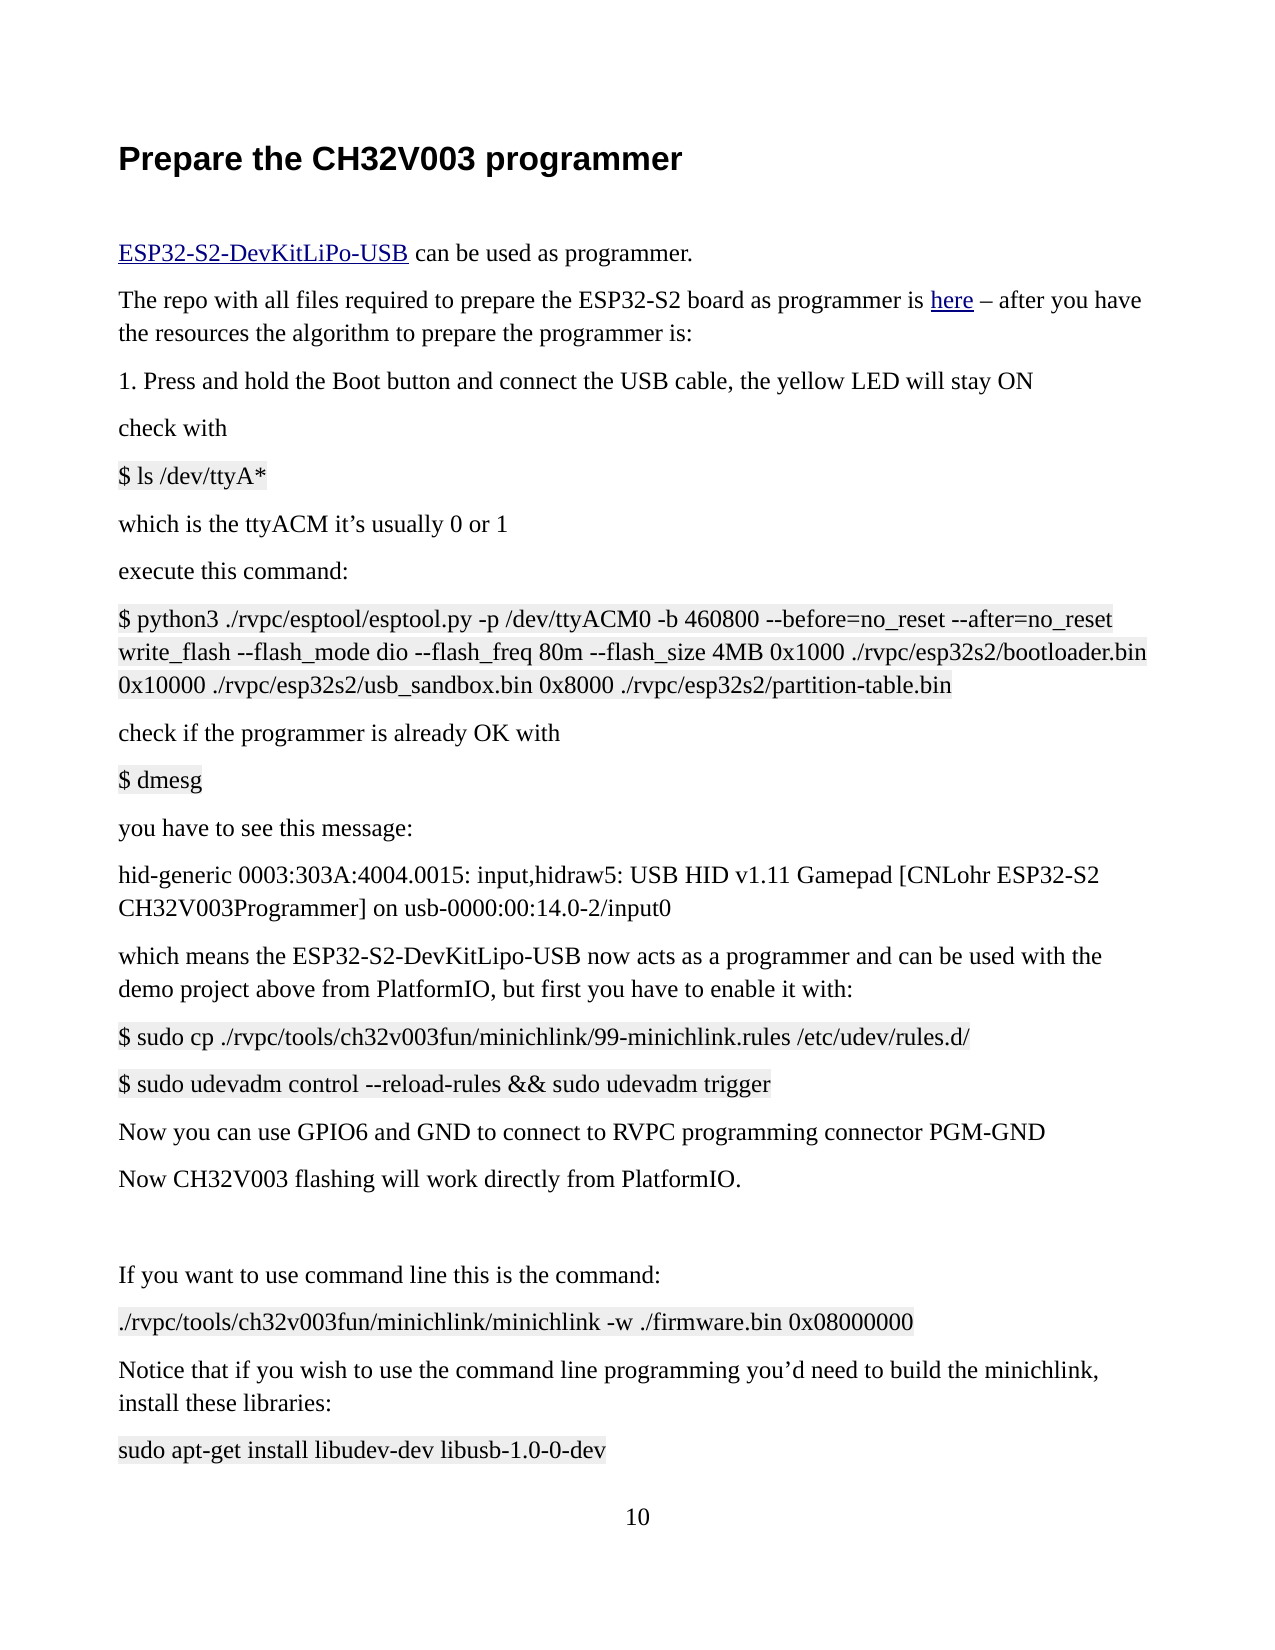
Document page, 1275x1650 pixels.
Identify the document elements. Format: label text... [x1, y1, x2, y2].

text ESP32-S2-DevKitLiPo-USB can be used as programmer. [118, 238, 1157, 266]
text Now CH32V003 flashing will work directly from PlatformIO. [118, 1164, 1157, 1193]
text you have to see this message: [118, 813, 1157, 842]
text $ python3 ./rvpc/esptool/esptool.py -p /dev/ttyACM0 -b 460800 --before=no_reset --after=no_reset write_flash --flash_mode dio --flash_freq 80m --flash_size 4MB 0x1000 ./rvpc/esp32s2/bootloader.bin 0x10000 ./rvpc/esp32s2/usb_sandbox.bin 0x8000 ./rvpc/esp32s2/partition-table.bin [118, 604, 1157, 699]
text $ sudo cp ./rvpc/tools/ch32v003fun/minichlink/99-minichlink.rules /etc/udev/rules.d/ [118, 1022, 1157, 1050]
text $ dmesg [118, 765, 1157, 794]
text $ sudo udevadm control --reload-rules && sudo udevadm trigger [118, 1069, 1157, 1098]
text sudo apt-get install libudev-dev libusb-1.0-0-dev [118, 1436, 1157, 1464]
text 1. Press and hold the Boot button and connect the USB cable, the yellow LED will stay ON [118, 366, 1157, 395]
text ./rvpc/tools/ch32v003fun/minichlink/minichlink -w ./firmware.bin 0x08000000 [118, 1307, 1157, 1336]
text hid-generic 0003:303A:4004.0015: input,hidraw5: USB HID v1.11 Gamepad [CNLohr ESP32-S2 CH32V003Programmer] on usb-0000:00:14.0-2/input0 [118, 860, 1157, 922]
text which is the ttyACM it’s usually 0 or 1 [118, 509, 1157, 537]
text The repo with all files required to prepare the ESP32-S2 board as programmer is here – after you have the resources the algorithm to prepare the programmer is: [118, 285, 1157, 347]
text If you want to use command line this is the command: [118, 1260, 1157, 1288]
subtitle Prepare the CH32V003 programmer [118, 139, 1157, 178]
text check with [118, 413, 1157, 442]
text Now you can use GPIO6 and GND to connect to RVPC programming connector PGM-GND [118, 1117, 1157, 1146]
text execute this command: [118, 556, 1157, 585]
text Notice that if you wish to use the command line programming you’d need to build the minichlink, install these libraries: [118, 1355, 1157, 1417]
text $ ls /dev/ttyA* [118, 461, 1157, 490]
text which means the ESP32-S2-DevKitLipo-USB now acts as a programmer and can be used with the demo project above from PlatformIO, but first you have to enable it with: [118, 941, 1157, 1003]
text check if the programmer is already OK with [118, 718, 1157, 746]
